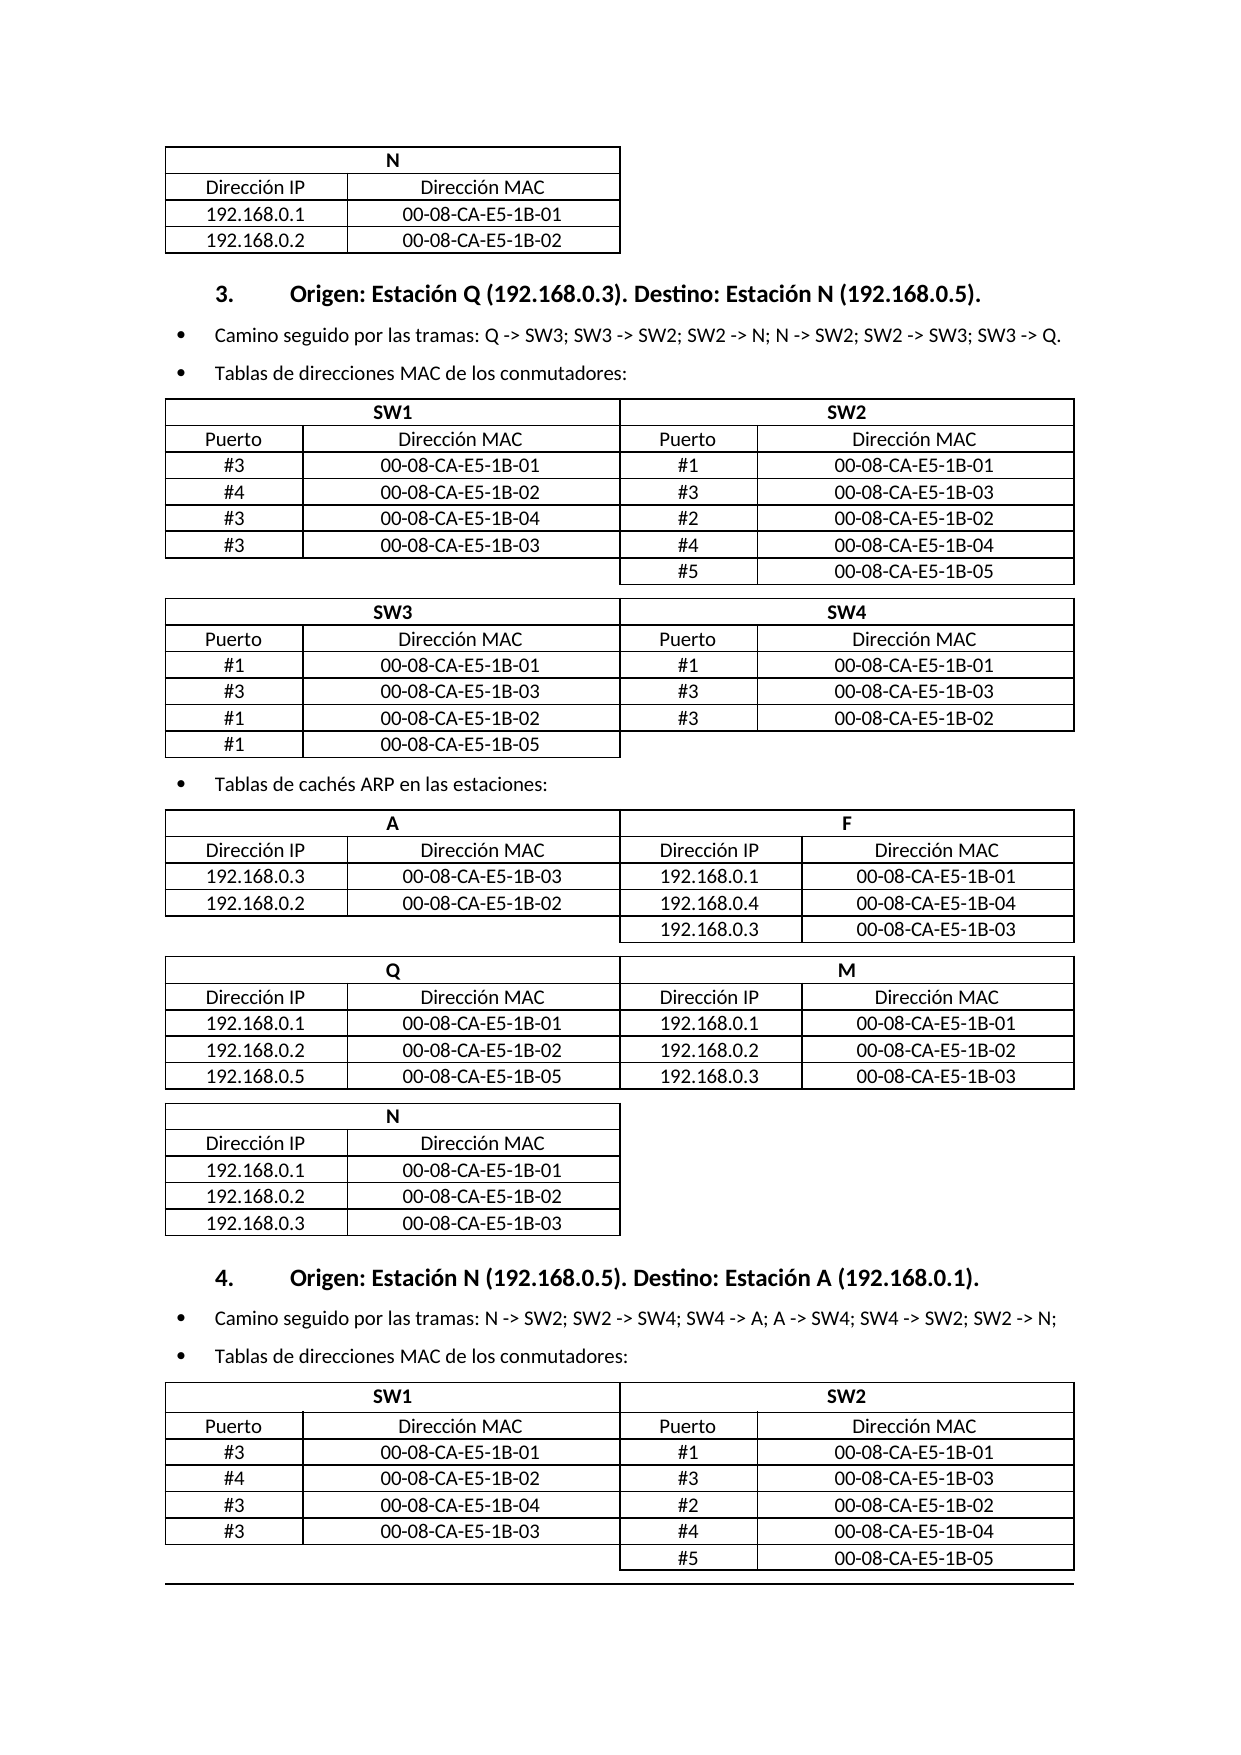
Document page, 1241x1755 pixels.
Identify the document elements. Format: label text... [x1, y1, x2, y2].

table_cell [303, 1545, 619, 1569]
table_cell 00-08-CA-E5-1B-04 [803, 890, 1073, 915]
list Camino seguido por las tramas: Q -> SW3; SW3 -> SW2; SW2 -> N; N -> SW2; SW2 -> SW3; SW3 -> Q. [177, 322, 1086, 347]
table_cell #1 [621, 652, 757, 677]
table_cell #3 [166, 679, 302, 704]
table_cell #4 [166, 1466, 302, 1491]
table_cell 00-08-CA-E5-1B-04 [304, 506, 619, 530]
table_cell Dirección MAC [758, 626, 1073, 651]
table_cell 192.168.0.1 [166, 1157, 347, 1182]
table_cell [165, 1545, 303, 1569]
table_cell 00-08-CA-E5-1B-01 [803, 1011, 1073, 1035]
table_cell 00-08-CA-E5-1B-01 [304, 652, 619, 677]
table_cell 00-08-CA-E5-1B-02 [803, 1037, 1073, 1062]
table_cell #3 [166, 1492, 302, 1517]
table_header SW1 [166, 400, 619, 425]
table_cell #1 [621, 453, 757, 478]
table_cell 192.168.0.3 [621, 917, 801, 941]
table_cell 00-08-CA-E5-1B-02 [304, 479, 619, 504]
table_cell #3 [621, 479, 757, 504]
table_cell Dirección IP [621, 984, 801, 1009]
table_cell Dirección MAC [758, 1413, 1073, 1438]
table_cell #2 [621, 1492, 757, 1517]
table_cell [303, 1569, 620, 1583]
table_cell 192.168.0.2 [166, 1183, 347, 1208]
table_cell Dirección MAC [304, 426, 619, 451]
table_cell 00-08-CA-E5-1B-04 [758, 1519, 1073, 1543]
table_cell 00-08-CA-E5-1B-01 [304, 453, 619, 478]
list Tablas de direcciones MAC de los conmutadores: [177, 360, 1086, 385]
table_header M [621, 957, 1073, 982]
table_cell 00-08-CA-E5-1B-03 [758, 1466, 1073, 1491]
table_cell Puerto [166, 426, 302, 451]
table_cell 00-08-CA-E5-1B-03 [348, 1210, 619, 1235]
table_cell 00-08-CA-E5-1B-02 [758, 1492, 1073, 1517]
table_cell 192.168.0.3 [166, 1210, 347, 1235]
table_header SW4 [621, 599, 1073, 624]
table_cell 00-08-CA-E5-1B-03 [758, 479, 1073, 504]
table_cell Puerto [621, 1413, 757, 1438]
table_cell [620, 1571, 757, 1583]
table_cell 00-08-CA-E5-1B-04 [758, 532, 1073, 557]
table_cell #3 [621, 1466, 757, 1491]
table_cell [758, 1571, 1074, 1583]
table_cell 00-08-CA-E5-1B-02 [348, 890, 619, 915]
list Origen: Estación Q (192.168.0.3). Destino: Estación N (192.168.0.5). [215, 278, 1086, 309]
table_cell 00-08-CA-E5-1B-03 [304, 532, 619, 557]
table_cell 00-08-CA-E5-1B-01 [758, 453, 1073, 478]
table_header SW2 [621, 400, 1073, 425]
table_cell 00-08-CA-E5-1B-03 [758, 679, 1073, 704]
table_cell 192.168.0.1 [166, 1011, 347, 1035]
table_cell Dirección IP [621, 837, 801, 862]
table_cell 192.168.0.2 [166, 890, 347, 915]
table_header SW2 [758, 1383, 1073, 1411]
list Tablas de cachés ARP en las estaciones: [177, 771, 1086, 796]
table_cell 192.168.0.3 [621, 1063, 801, 1088]
table_cell Dirección MAC [348, 1130, 619, 1155]
table_cell 00-08-CA-E5-1B-01 [348, 201, 619, 226]
table_cell #3 [621, 679, 757, 704]
table_cell #1 [166, 652, 302, 677]
table_cell Puerto [166, 626, 302, 651]
table_header SW3 [166, 599, 619, 624]
table_cell 192.168.0.1 [166, 201, 347, 226]
table_cell Dirección MAC [803, 837, 1073, 862]
table_header [166, 1383, 303, 1411]
table_cell Dirección IP [166, 984, 347, 1009]
table_cell #5 [621, 1545, 757, 1569]
table_cell 192.168.0.3 [166, 864, 347, 888]
table_cell 00-08-CA-E5-1B-01 [304, 1440, 619, 1464]
table_cell #1 [166, 732, 302, 757]
table_cell #2 [621, 506, 757, 530]
table_header A [166, 811, 619, 836]
table_cell #4 [621, 532, 757, 557]
table_cell 00-08-CA-E5-1B-02 [304, 1466, 619, 1491]
table_header F [621, 811, 1073, 836]
table_cell 00-08-CA-E5-1B-03 [803, 1063, 1073, 1088]
table_cell 00-08-CA-E5-1B-03 [304, 1519, 619, 1543]
list Camino seguido por las tramas: N -> SW2; SW2 -> SW4; SW4 -> A; A -> SW4; SW4 -> SW2; SW2 -> N; [177, 1305, 1086, 1331]
table_cell #1 [166, 705, 302, 730]
table_cell 192.168.0.1 [621, 864, 801, 888]
table_cell Dirección MAC [803, 984, 1073, 1009]
table_cell #1 [621, 1440, 757, 1464]
table_cell 00-08-CA-E5-1B-05 [758, 559, 1073, 583]
table_cell #3 [166, 1440, 302, 1464]
table_cell [165, 559, 619, 583]
table_header N [166, 148, 619, 172]
table_cell 00-08-CA-E5-1B-02 [348, 1037, 619, 1062]
table_header [621, 1383, 757, 1411]
table_cell 00-08-CA-E5-1B-03 [348, 864, 619, 888]
table_cell Dirección MAC [348, 984, 619, 1009]
table_header N [166, 1104, 619, 1129]
table_cell 192.168.0.2 [166, 227, 347, 252]
table_cell Dirección IP [166, 1130, 347, 1155]
table_cell Dirección MAC [348, 837, 619, 862]
table_cell #4 [621, 1519, 757, 1543]
table_cell Dirección MAC [304, 1413, 619, 1438]
table_cell 00-08-CA-E5-1B-01 [758, 652, 1073, 677]
table_cell 00-08-CA-E5-1B-04 [304, 1492, 619, 1517]
table_cell Dirección IP [166, 837, 347, 862]
table_cell 00-08-CA-E5-1B-01 [348, 1157, 619, 1182]
table_cell #3 [166, 1519, 302, 1543]
table_cell Puerto [621, 626, 757, 651]
table_cell 00-08-CA-E5-1B-03 [304, 679, 619, 704]
table_cell 00-08-CA-E5-1B-05 [304, 732, 619, 757]
table_cell 192.168.0.1 [621, 1011, 801, 1035]
table_cell #3 [166, 453, 302, 478]
table_cell Puerto [166, 1413, 302, 1438]
table_cell 192.168.0.5 [166, 1063, 347, 1088]
table_cell 00-08-CA-E5-1B-05 [758, 1545, 1073, 1569]
table_cell Dirección MAC [758, 426, 1073, 451]
list Tablas de direcciones MAC de los conmutadores: [177, 1343, 1086, 1369]
table_cell 00-08-CA-E5-1B-02 [348, 1183, 619, 1208]
table_cell #3 [166, 532, 302, 557]
table_cell 00-08-CA-E5-1B-01 [348, 1011, 619, 1035]
table_cell Dirección MAC [304, 626, 619, 651]
table_cell #3 [166, 506, 302, 530]
table_cell 00-08-CA-E5-1B-02 [758, 506, 1073, 530]
table_cell #3 [621, 705, 757, 730]
table_cell 00-08-CA-E5-1B-02 [304, 705, 619, 730]
table_header SW1 [303, 1383, 619, 1411]
table_cell 00-08-CA-E5-1B-01 [758, 1440, 1073, 1464]
table_cell [621, 732, 1074, 757]
table_cell 00-08-CA-E5-1B-01 [803, 864, 1073, 888]
table_cell 00-08-CA-E5-1B-02 [348, 227, 619, 252]
table_cell Puerto [621, 426, 757, 451]
table_cell [165, 1569, 303, 1583]
list Origen: Estación N (192.168.0.5). Destino: Estación A (192.168.0.1). [215, 1262, 1086, 1292]
table_cell 00-08-CA-E5-1B-03 [803, 917, 1073, 941]
table_header Q [166, 957, 619, 982]
table_cell Dirección IP [166, 174, 347, 199]
table_cell 00-08-CA-E5-1B-05 [348, 1063, 619, 1088]
table_cell 192.168.0.4 [621, 890, 801, 915]
table_cell #4 [166, 479, 302, 504]
table_cell Dirección MAC [348, 174, 619, 199]
table_cell 192.168.0.2 [621, 1037, 801, 1062]
table_cell [165, 917, 619, 941]
table_cell 192.168.0.2 [166, 1037, 347, 1062]
table_cell 00-08-CA-E5-1B-02 [758, 705, 1073, 730]
table_cell #5 [621, 559, 757, 583]
